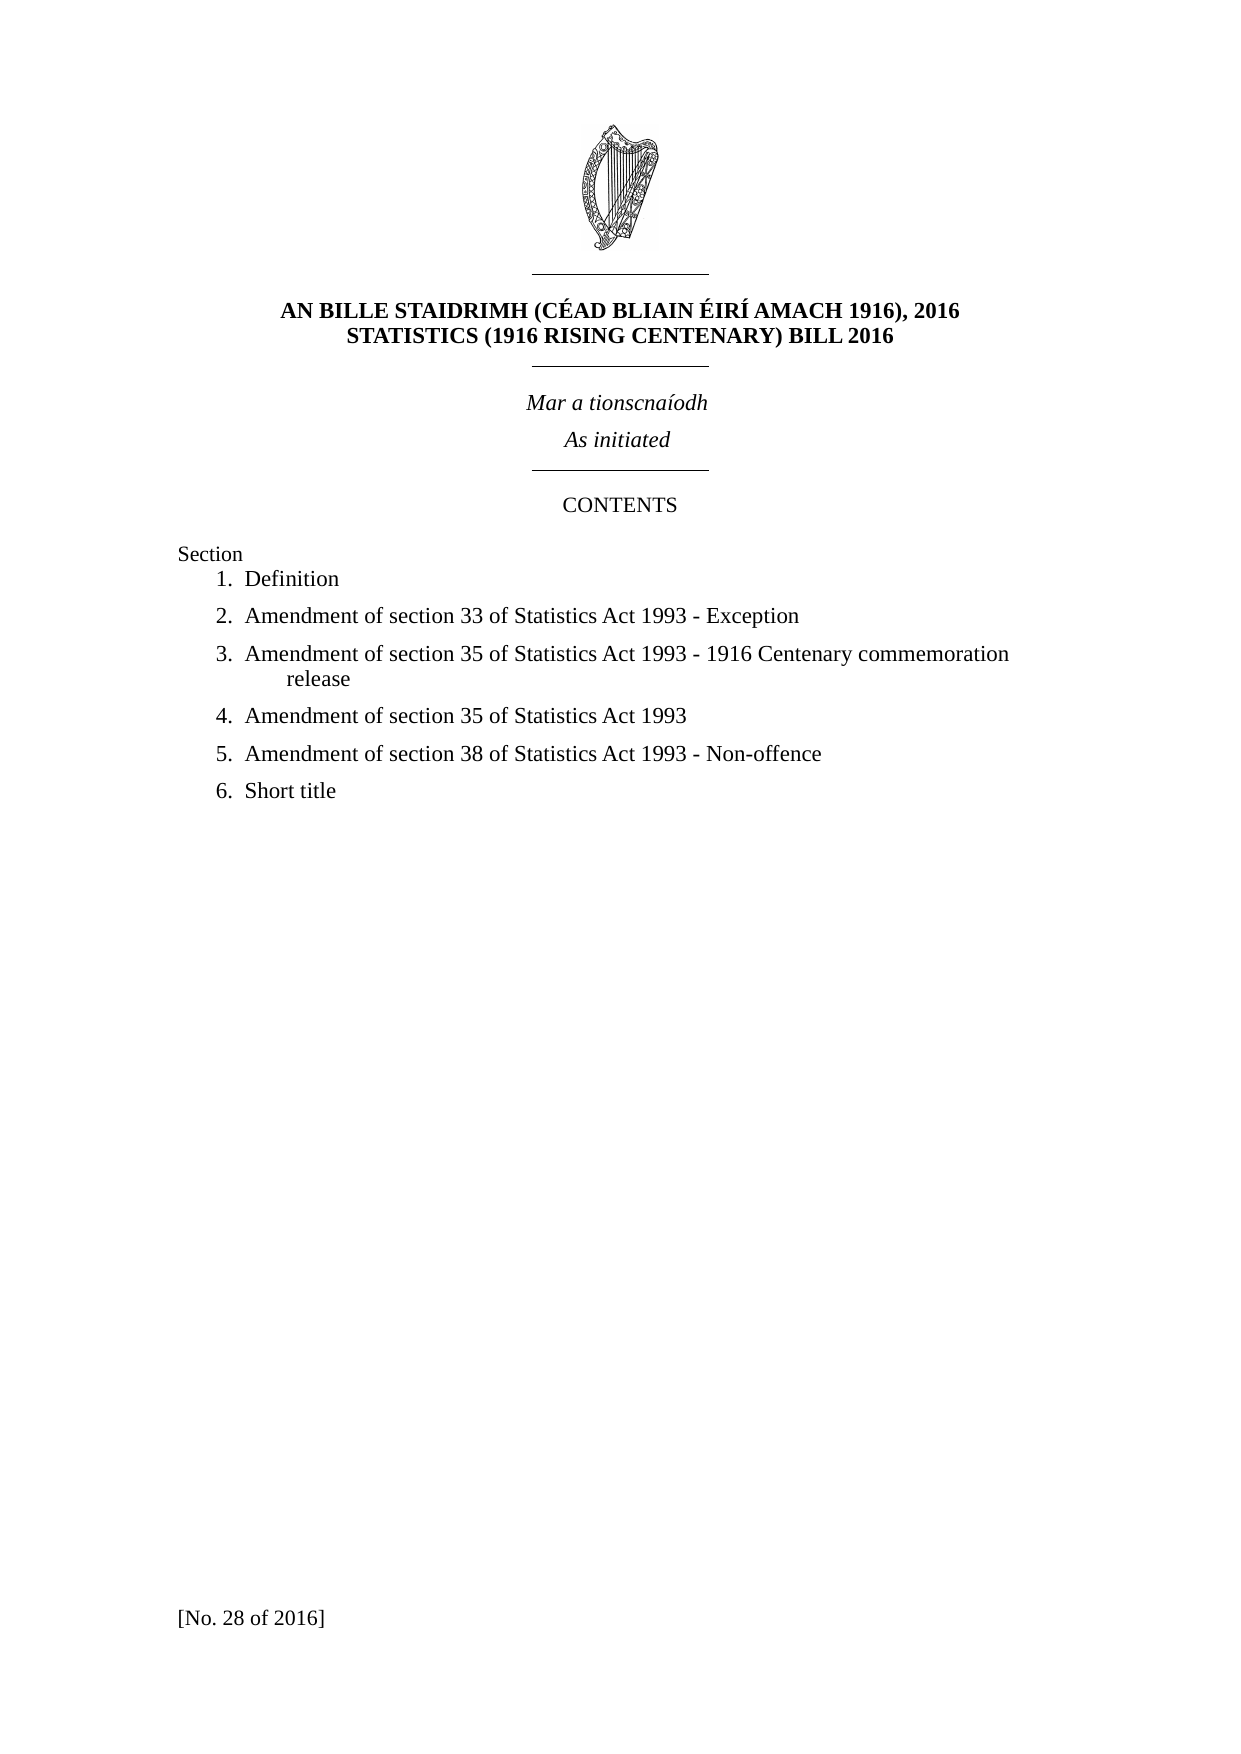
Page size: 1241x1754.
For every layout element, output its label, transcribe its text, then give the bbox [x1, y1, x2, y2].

picture [295, 117, 945, 257]
title AN BILLE STAIDRIMH (CÉAD BLIAIN ÉIRÍ AMACH 1916), 2016 [177, 297, 1063, 323]
text 2. Amendment of section 33 of Statistics Act 1993 - Exception [216, 603, 1063, 629]
text As initiated [177, 427, 1063, 452]
text CONTENTS [177, 493, 1063, 517]
text 4. Amendment of section 35 of Statistics Act 1993 [216, 703, 1063, 729]
text 3. Amendment of section 35 of Statistics Act 1993 - 1916 Centenary commemoration release [216, 640, 1063, 691]
text 5. Amendment of section 38 of Statistics Act 1993 - Non-offence [216, 741, 1063, 766]
text 1. Definition [216, 566, 1063, 591]
text Section [177, 542, 1063, 566]
text 6. Short title [216, 778, 1063, 803]
title Statistics (1916 Rising Centenary) Bill 2016 [177, 323, 1063, 348]
text Mar a tionscnaíodh [177, 389, 1063, 415]
